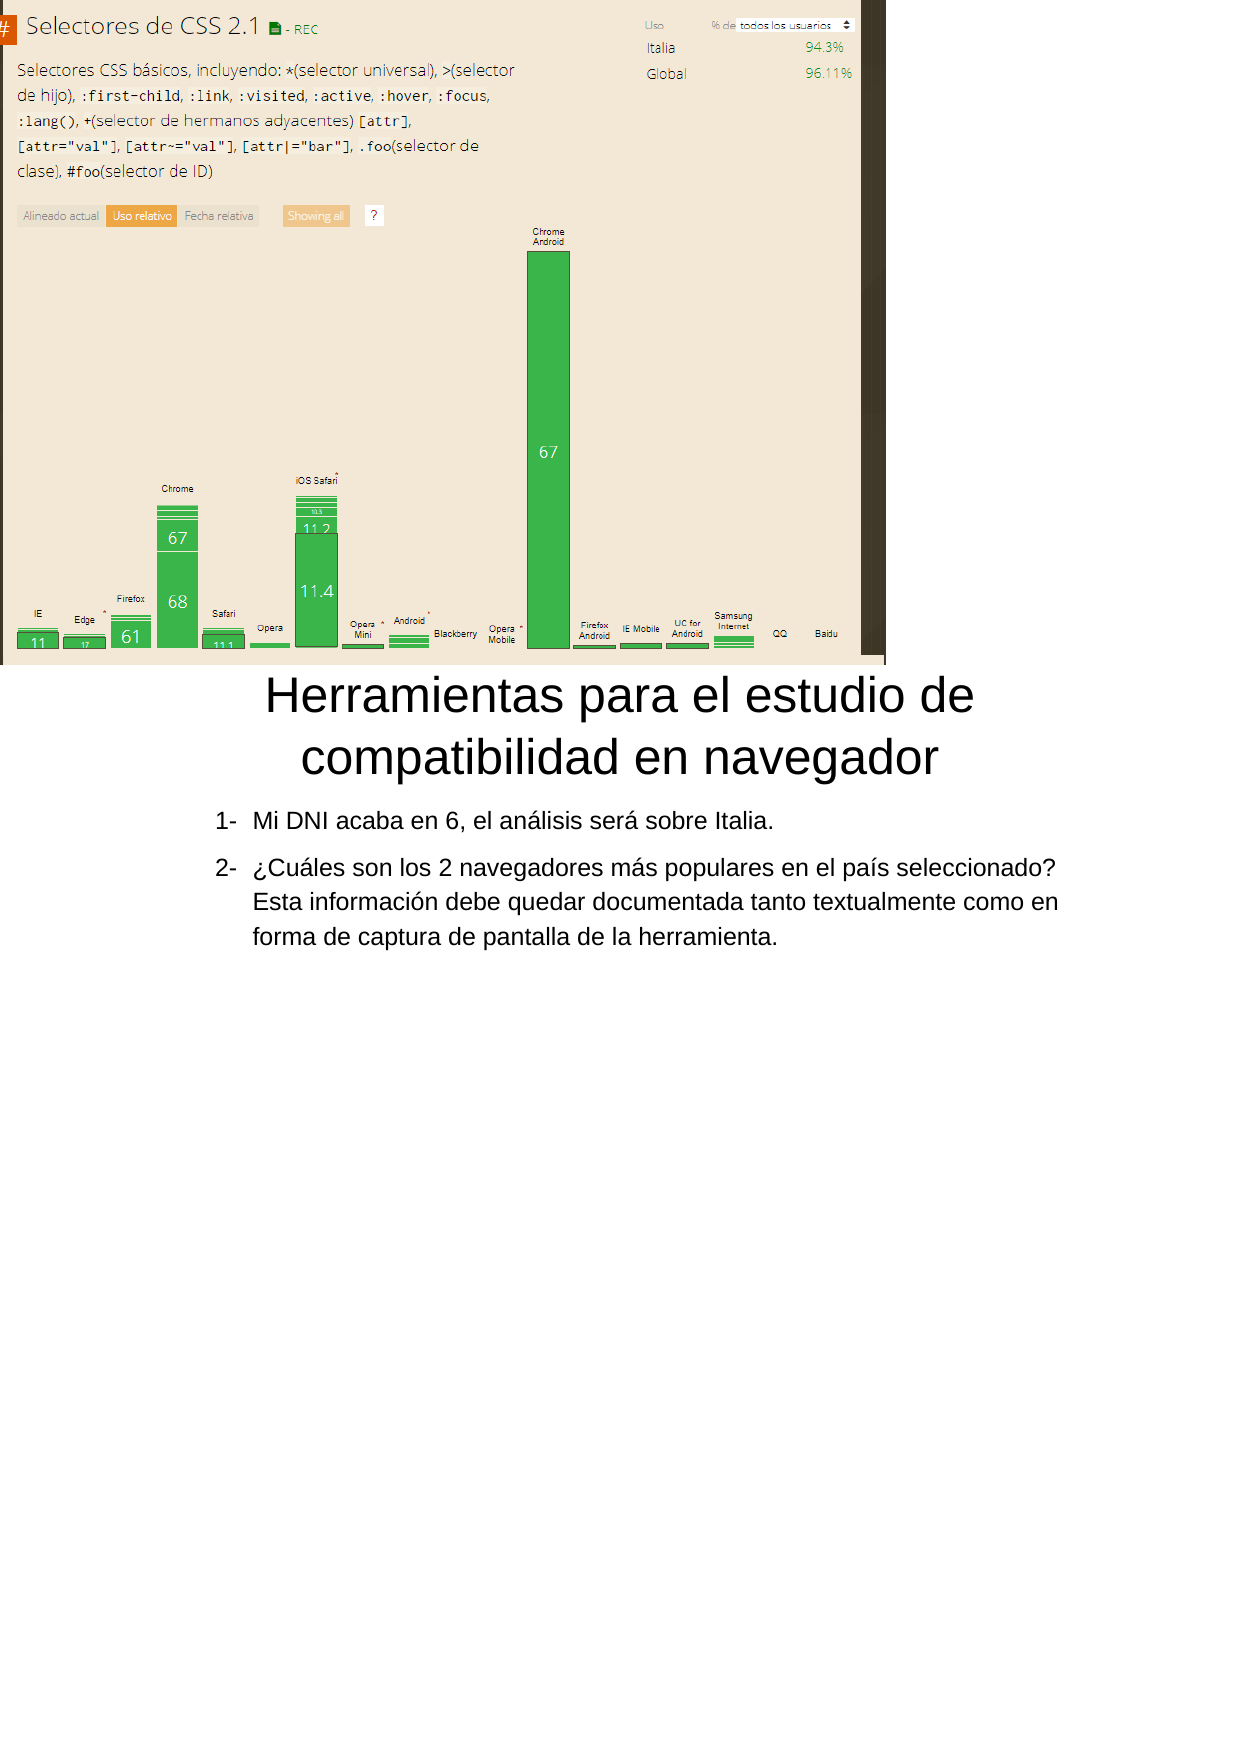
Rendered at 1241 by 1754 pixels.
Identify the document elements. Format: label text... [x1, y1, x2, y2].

list Mi DNI acaba en 6, el análisis será sobre Italia. [215, 806, 1063, 835]
list ¿Cuáles son los 2 navegadores más populares en el país seleccionado? Esta información debe quedar documentada tanto textualmente como en forma de captura de pantalla de la herramienta. [215, 853, 1063, 951]
picture [0, 0, 886, 665]
text Herramientas para el estudio de compatibilidad en navegador [177, 148, 1063, 785]
